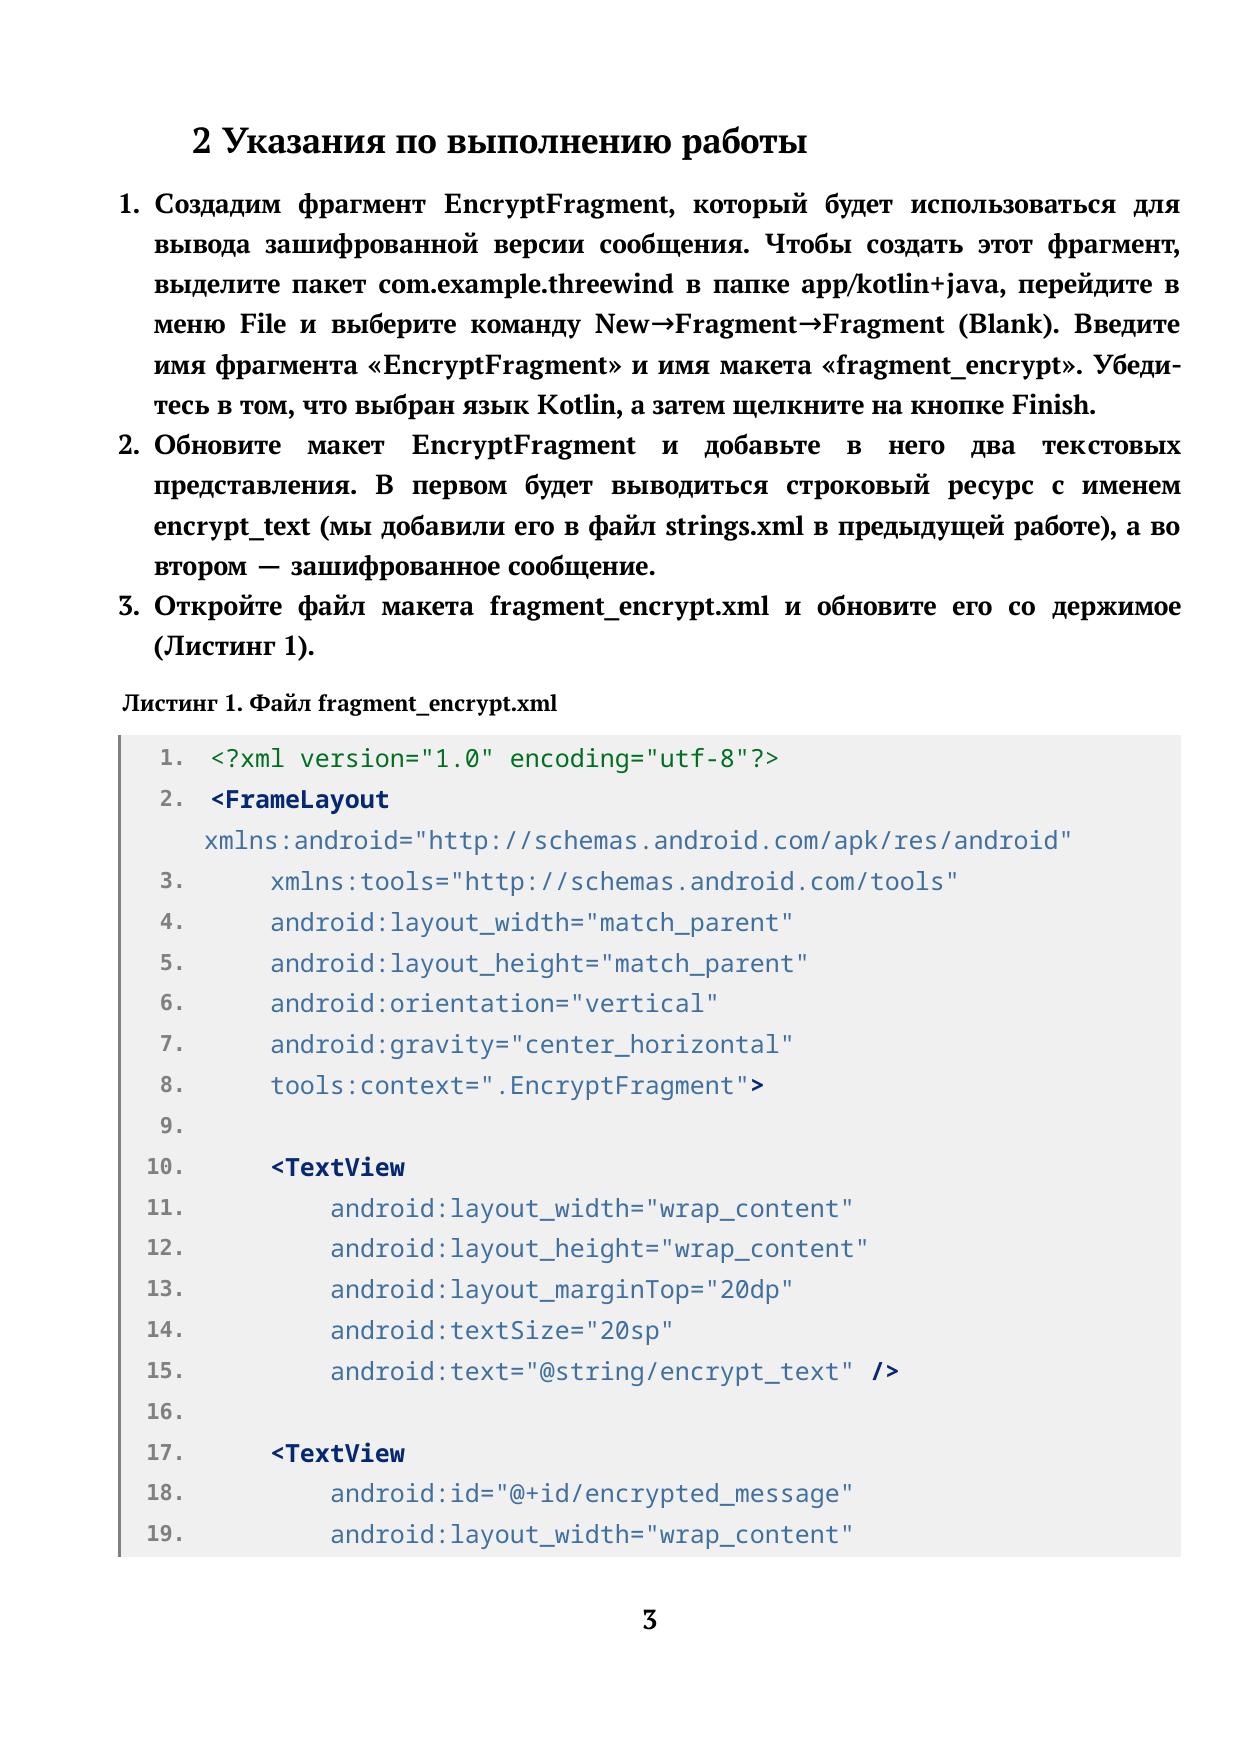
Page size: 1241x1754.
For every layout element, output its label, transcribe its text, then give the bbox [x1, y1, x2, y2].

list android:gravity="center_horizontal" [121, 1021, 1181, 1061]
list android:orientation="vertical" [121, 980, 1181, 1020]
list android:layout_height="match_parent" [121, 939, 1181, 979]
list tools:context=".EncryptFragment"> [121, 1062, 1181, 1102]
list Откройте файл макета fragment_encrypt.xml и обновите его со­ держимое (Листинг 1). [118, 588, 1181, 662]
list Создадим фрагмент EncryptFragment, который будет использоваться для вывода зашиф­рованной версии сообщения. Чтобы создать этот фрагмент, выделите пакет com.example.threewind в папке app/kotlin+java, перейдите в меню File и выберите команду New→Fragment→Fragment (Blank). Введите имя фрагмента «EncryptFragment» и имя макета «fragment_encrypt». Убеди­тесь в том, что выбран язык Kotlin, а затем щелкните на кнопке Finish. [118, 186, 1181, 421]
list android:id="@+id/encrypted_message" [121, 1470, 1181, 1510]
subtitle 2 Указания по выполнению работы [192, 118, 1181, 162]
list android:layout_width="wrap_content" [121, 1511, 1181, 1557]
list android:layout_marginTop="20dp" [121, 1266, 1181, 1306]
list <?xml version="1.0" encoding="utf-8"?> [121, 735, 1181, 775]
list android:layout_width="wrap_content" [121, 1184, 1181, 1224]
list <FrameLayout xmlns:android="http://schemas.android.com/apk/res/android" [121, 776, 1181, 857]
list xmlns:tools="http://schemas.android.com/tools" [121, 858, 1181, 898]
list <TextView [121, 1143, 1181, 1183]
text Листинг 1. Файл fragment_encrypt.xml [121, 688, 1181, 717]
list android:layout_height="wrap_content" [121, 1225, 1181, 1265]
list android:textSize="20sp" [121, 1307, 1181, 1347]
list <TextView [121, 1429, 1181, 1469]
list android:layout_width="match_parent" [121, 898, 1181, 938]
list android:text="@string/encrypt_text" /> [121, 1348, 1181, 1388]
list Обновите макет EncryptFragment и добавьте в него два тек­стовых представления. В первом будет выводиться строковый ре­сурс с именем encrypt_text (мы добавили его в файл strings.xml в предыдущей работе), а во втором — зашифрованное сообщение. [118, 427, 1181, 581]
